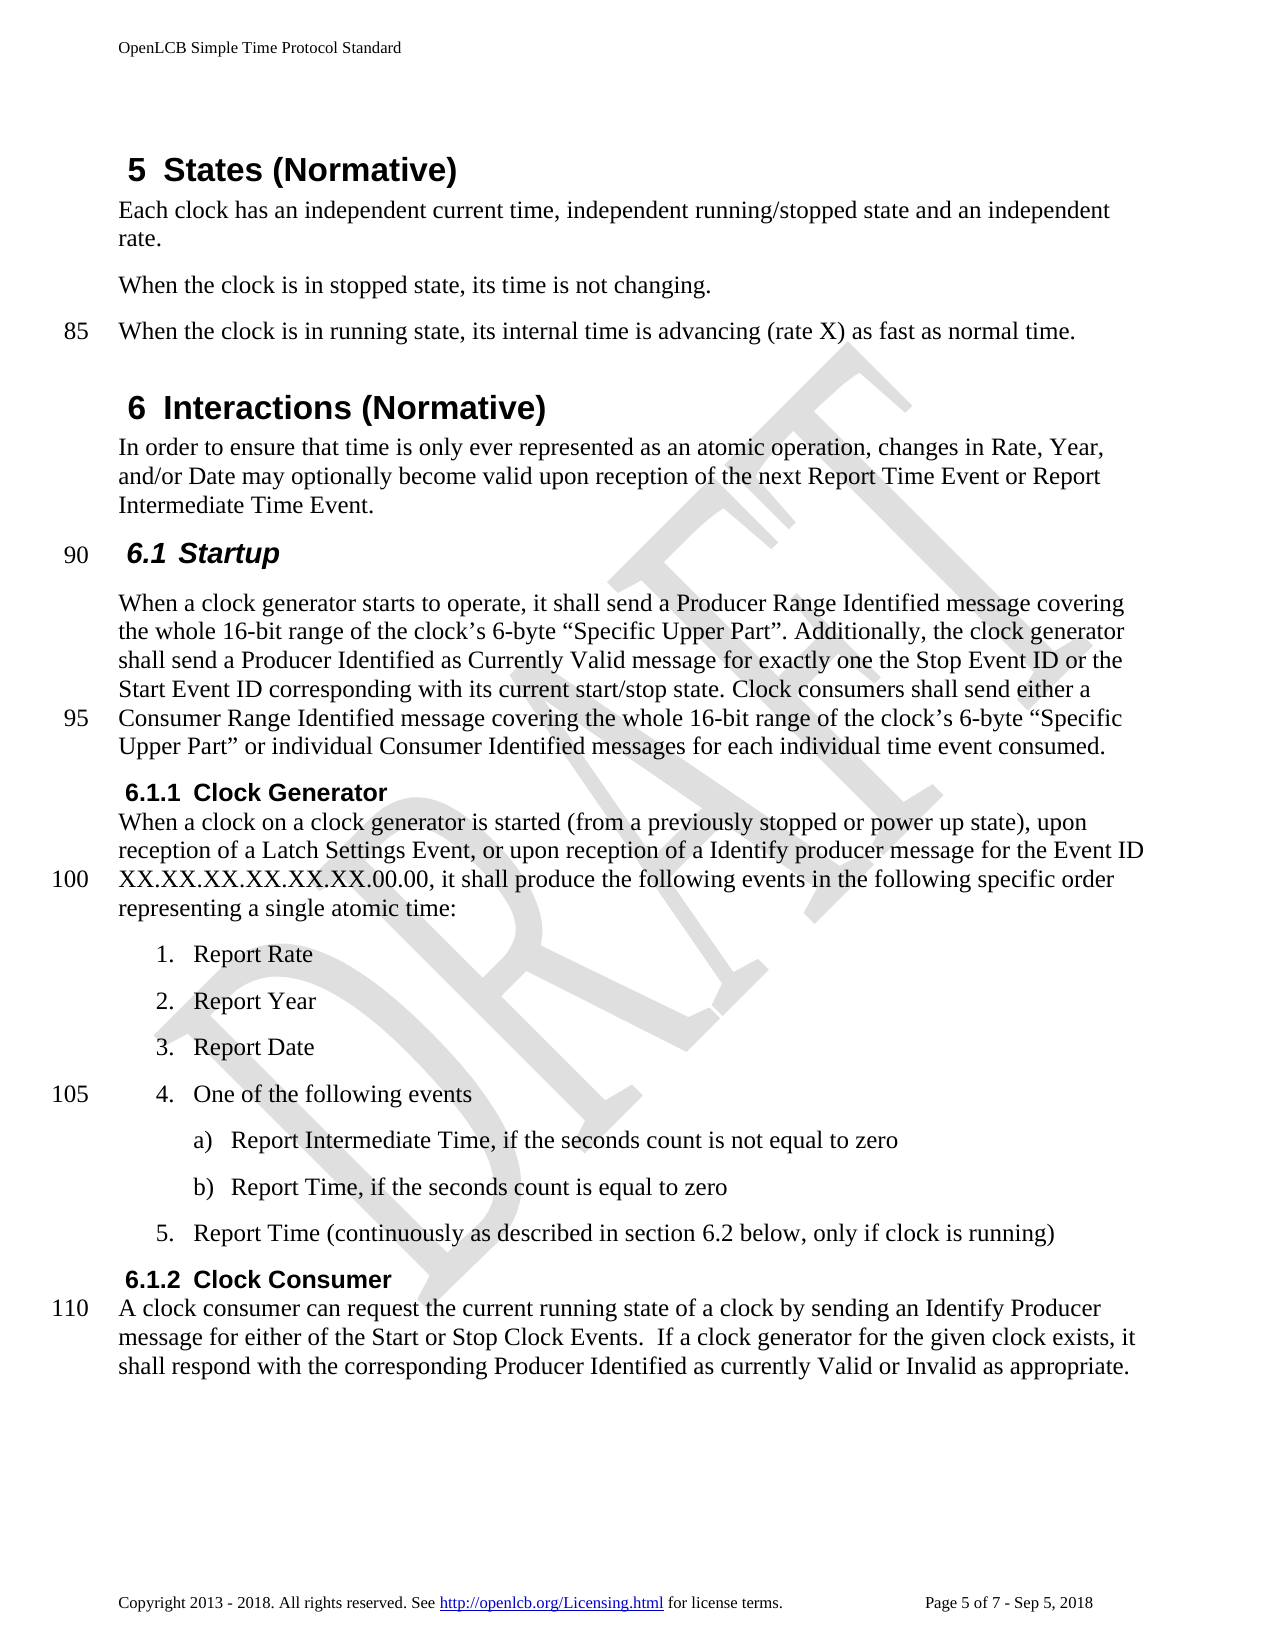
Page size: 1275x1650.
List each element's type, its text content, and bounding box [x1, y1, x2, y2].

list One of the following events [585, 1079, 1157, 1107]
list One of the following events [275, 1079, 455, 1107]
list Report Time, if the seconds count is equal to zero [193, 1172, 353, 1200]
list Report Date [538, 1032, 1157, 1061]
list Report Year [156, 986, 201, 1014]
subtitle Clock Generator [118, 778, 599, 807]
subtitle States (Normative) [118, 150, 1157, 188]
list Report Intermediate Time, if the seconds count is not equal to zero [321, 1125, 485, 1154]
list Report Time (continuously as described in section 6.2 below, only if clock is running) [414, 1218, 483, 1247]
list One of the following events [474, 1079, 570, 1107]
text When the clock is in stopped state, its time is not changing. [118, 270, 1157, 299]
list Report Year [225, 986, 362, 1014]
subtitle [881, 778, 1157, 807]
list [712, 939, 1157, 968]
list [541, 939, 710, 968]
list Report Time (continuously as described in section 6.2 below, only if clock is running) [494, 1218, 1157, 1247]
list Report Date [228, 1032, 414, 1061]
subtitle [665, 536, 931, 570]
text Each clock has an independent current time, independent running/stopped state and an independent rate. [118, 195, 1157, 252]
list Report Year [627, 986, 720, 1014]
text In order to ensure that time is only ever represented as an atomic operation, changes in Rate, Year, and/or Date may optionally become valid upon reception of the next Report Time Event or Report Intermediate Time Event. [118, 432, 777, 519]
list Report Rate [156, 939, 431, 968]
text When the clock is in running state, its internal time is advancing (rate X) as fast as normal time. [118, 316, 1157, 345]
subtitle [815, 388, 1157, 426]
list Report Intermediate Time, if the seconds count is not equal to zero [193, 1125, 307, 1154]
text When a clock on a clock generator is started (from a previously stopped or power up state), upon reception of a Latch Settings Event, or upon reception of a Identify producer message for the Event ID XX.XX.XX.XX.XX.XX.00.00, it shall produce the following events in the following specific order representing a single atomic time: [118, 807, 385, 922]
list Report Time, if the seconds count is equal to zero [368, 1172, 494, 1200]
list Report Intermediate Time, if the seconds count is not equal to zero [505, 1125, 584, 1154]
list Report Time (continuously as described in section 6.2 below, only if clock is running) [156, 1218, 400, 1247]
text When a clock on a clock generator is started (from a previously stopped or power up state), upon reception of a Latch Settings Event, or upon reception of a Identify producer message for the Event ID XX.XX.XX.XX.XX.XX.00.00, it shall produce the following events in the following specific order representing a single atomic time: [755, 807, 1157, 922]
text When a clock on a clock generator is started (from a previously stopped or power up state), upon reception of a Latch Settings Event, or upon reception of a Identify producer message for the Event ID XX.XX.XX.XX.XX.XX.00.00, it shall produce the following events in the following specific order representing a single atomic time: [366, 828, 514, 922]
text In order to ensure that time is only ever represented as an atomic operation, changes in Rate, Year, and/or Date may optionally become valid upon reception of the next Report Time Event or Report Intermediate Time Event. [836, 432, 1157, 519]
text When a clock on a clock generator is started (from a previously stopped or power up state), upon reception of a Latch Settings Event, or upon reception of a Identify producer message for the Event ID XX.XX.XX.XX.XX.XX.00.00, it shall produce the following events in the following specific order representing a single atomic time: [670, 825, 816, 922]
subtitle [447, 1264, 1157, 1293]
subtitle Startup [118, 536, 652, 570]
subtitle [712, 778, 867, 807]
list [445, 939, 513, 968]
text When a clock generator starts to operate, it shall send a Producer Range Identified message covering the whole 16-bit range of the clock’s 6-byte “Specific Upper Part”. Additionally, the clock generator shall send a Producer Identified as Currently Valid message for exactly one the Stop Event ID or the Start Event ID corresponding with its current start/stop state. Clock consumers shall send either a Consumer Range Identified message covering the whole 16-bit range of the clock’s 6-byte “Specific Upper Part” or individual Consumer Identified messages for each individual time event consumed. [118, 588, 820, 760]
list Report Year [381, 986, 477, 1014]
list Report Date [156, 1035, 214, 1061]
text When a clock on a clock generator is started (from a previously stopped or power up state), upon reception of a Latch Settings Event, or upon reception of a Identify producer message for the Event ID XX.XX.XX.XX.XX.XX.00.00, it shall produce the following events in the following specific order representing a single atomic time: [453, 807, 678, 922]
subtitle [940, 536, 1157, 570]
list Report Year [726, 986, 1157, 1014]
list One of the following events [156, 1079, 260, 1107]
list Report Date [432, 1032, 524, 1061]
text In order to ensure that time is only ever represented as an atomic operation, changes in Rate, Year, and/or Date may optionally become valid upon reception of the next Report Time Event or Report Intermediate Time Event. [757, 432, 880, 519]
subtitle [599, 778, 698, 807]
subtitle Clock Consumer [118, 1264, 429, 1293]
list Report Time, if the seconds count is equal to zero [521, 1172, 1157, 1200]
list Report Year [502, 986, 609, 1014]
text A clock consumer can request the current running state of a clock by sending an Identify Producer message for either of the Start or Stop Clock Events. If a clock generator for the given clock exists, it shall respond with the corresponding Producer Identified as currently Valid or Invalid as appropriate. [118, 1293, 1157, 1379]
list Report Intermediate Time, if the seconds count is not equal to zero [586, 1125, 1157, 1154]
text When a clock generator starts to operate, it shall send a Producer Range Identified message covering the whole 16-bit range of the clock’s 6-byte “Specific Upper Part”. Additionally, the clock generator shall send a Producer Identified as Currently Valid message for exactly one the Stop Event ID or the Start Event ID corresponding with its current start/stop state. Clock consumers shall send either a Consumer Range Identified message covering the whole 16-bit range of the clock’s 6-byte “Specific Upper Part” or individual Consumer Identified messages for each individual time event consumed. [691, 588, 1157, 760]
subtitle Interactions (Normative) [118, 388, 800, 426]
